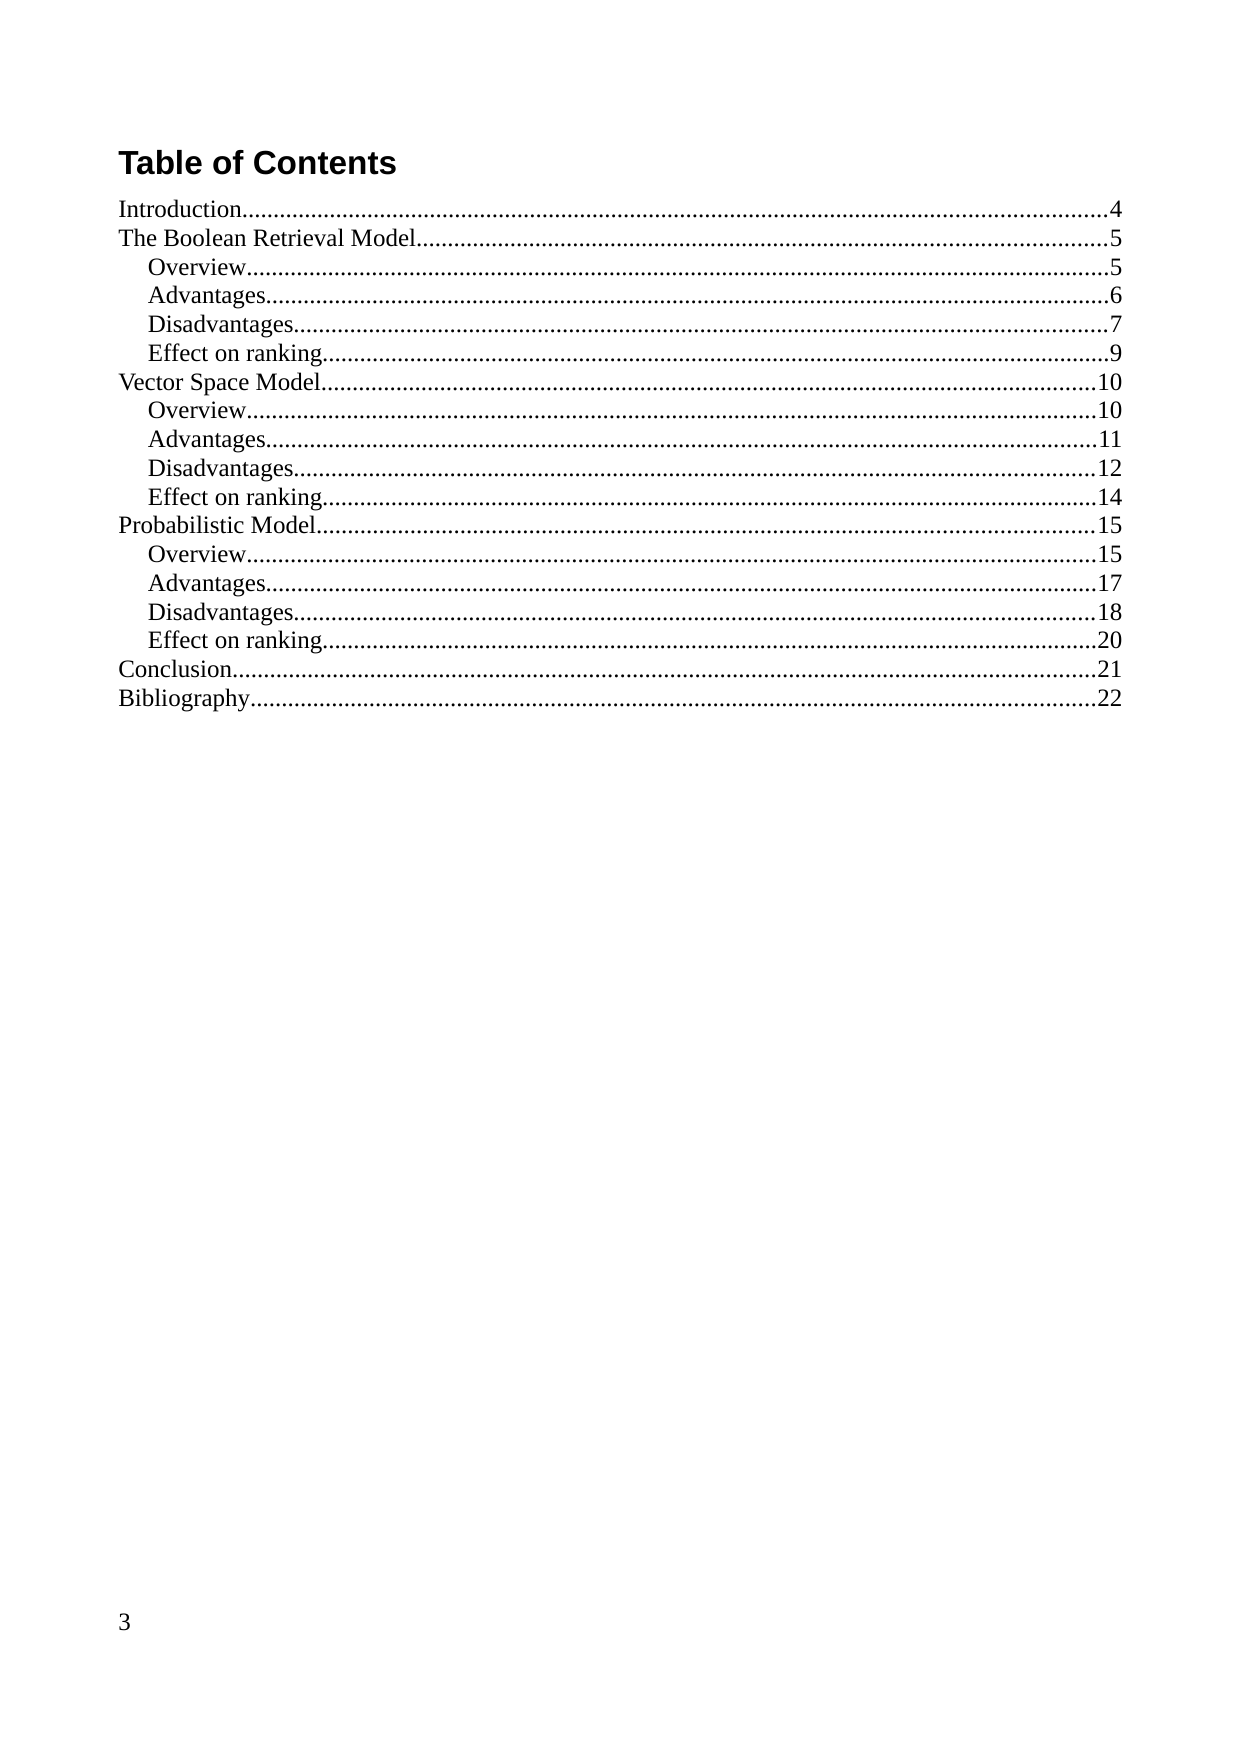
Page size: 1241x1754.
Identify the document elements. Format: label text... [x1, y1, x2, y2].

text Advantages 11 [148, 424, 1122, 453]
text Disadvantages 12 [148, 453, 1122, 482]
text Introduction 4 [118, 194, 1122, 223]
text Overview 10 [148, 395, 1122, 424]
subtitle Table of Contents [118, 143, 1122, 182]
text Disadvantages 18 [148, 597, 1122, 625]
text Effect on ranking 9 [148, 338, 1122, 367]
text Effect on ranking 14 [148, 482, 1122, 510]
text Effect on ranking 20 [148, 625, 1122, 654]
text Probabilistic Model 15 [118, 510, 1122, 539]
text The Boolean Retrieval Model 5 [118, 223, 1122, 252]
text Advantages 17 [148, 568, 1122, 597]
text Overview 15 [148, 539, 1122, 568]
text Advantages 6 [148, 280, 1122, 309]
text Bibliography 22 [118, 683, 1122, 712]
text Overview 5 [148, 252, 1122, 280]
text Conclusion 21 [118, 654, 1122, 683]
text Vector Space Model 10 [118, 367, 1122, 395]
text Disadvantages 7 [148, 309, 1122, 338]
